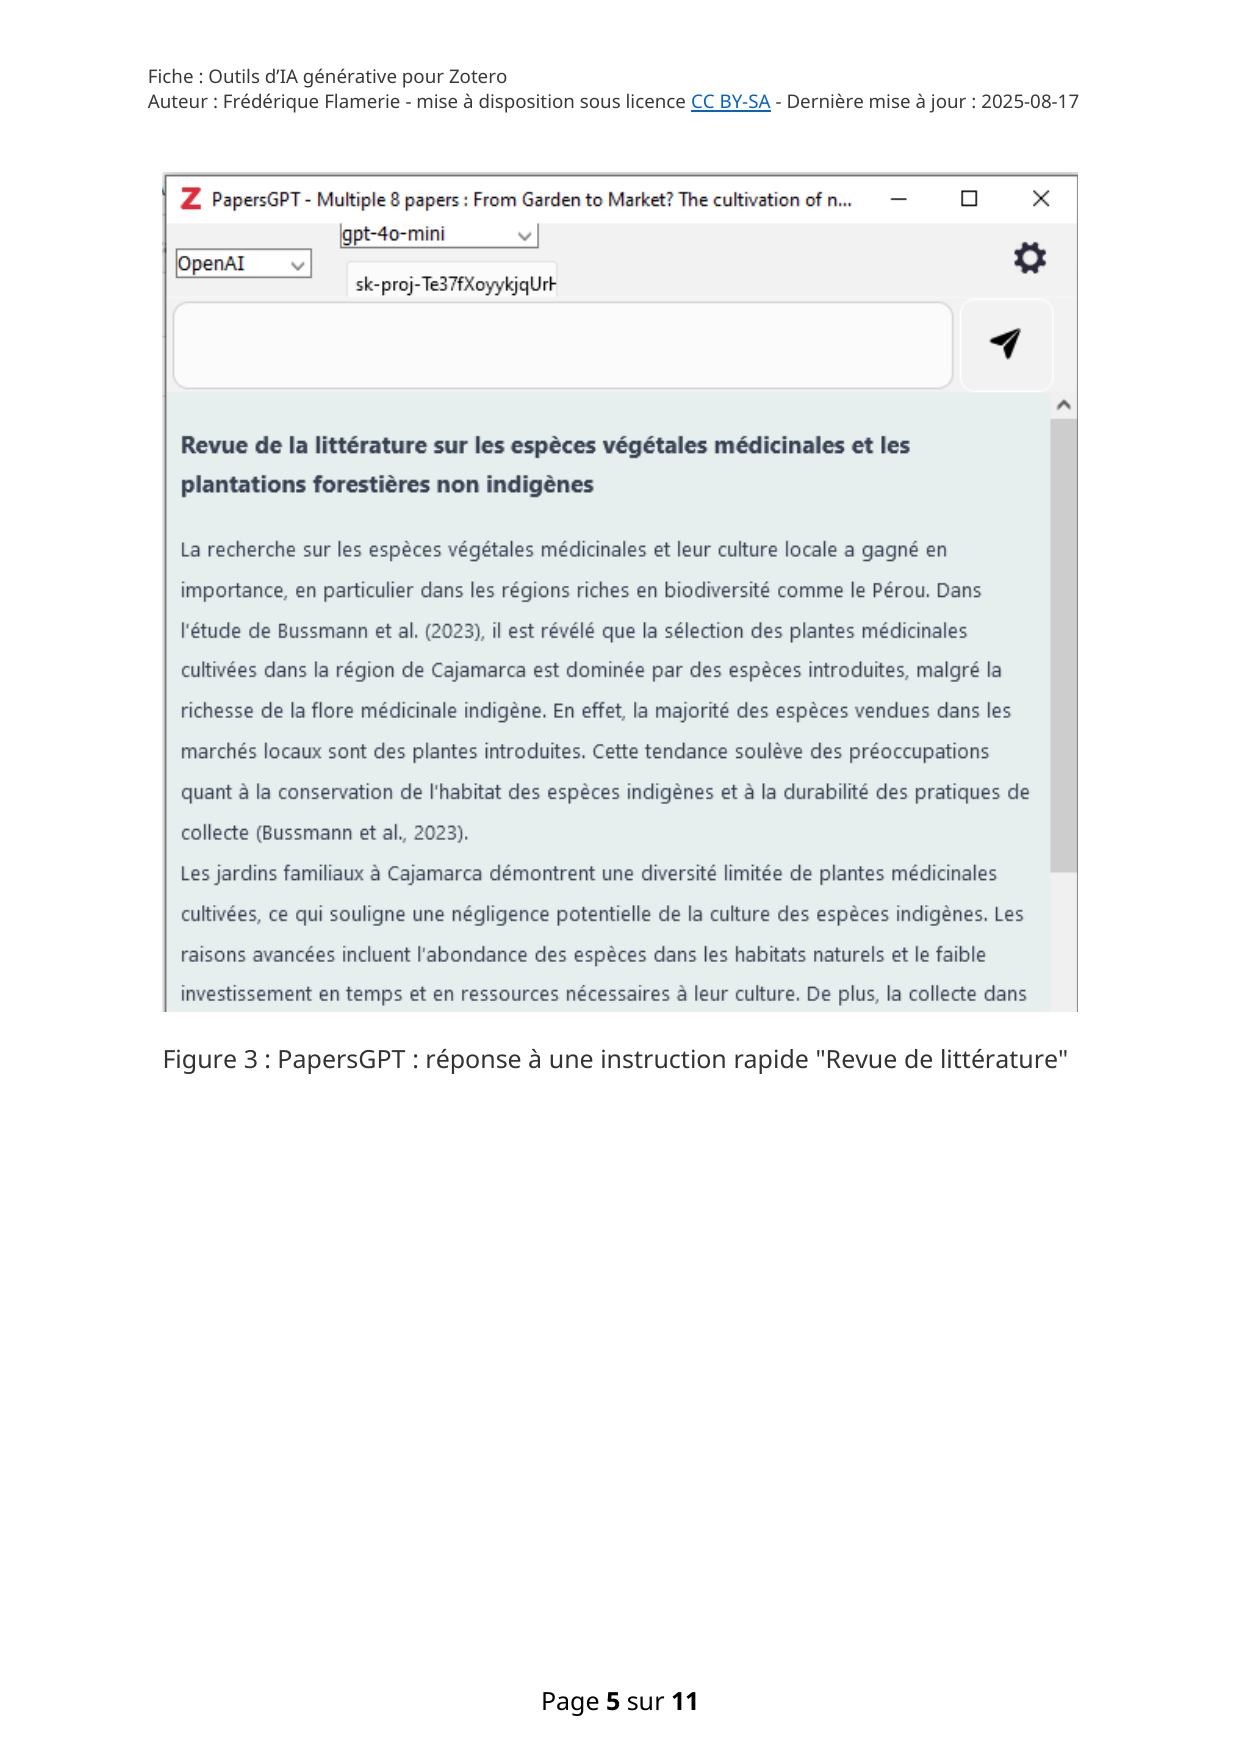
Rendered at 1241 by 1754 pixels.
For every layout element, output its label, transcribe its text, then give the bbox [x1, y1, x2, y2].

picture [162, 172, 1078, 1012]
text Figure 3 : PapersGPT : réponse à une instruction rapide "Revue de littérature" [162, 1012, 1078, 1075]
